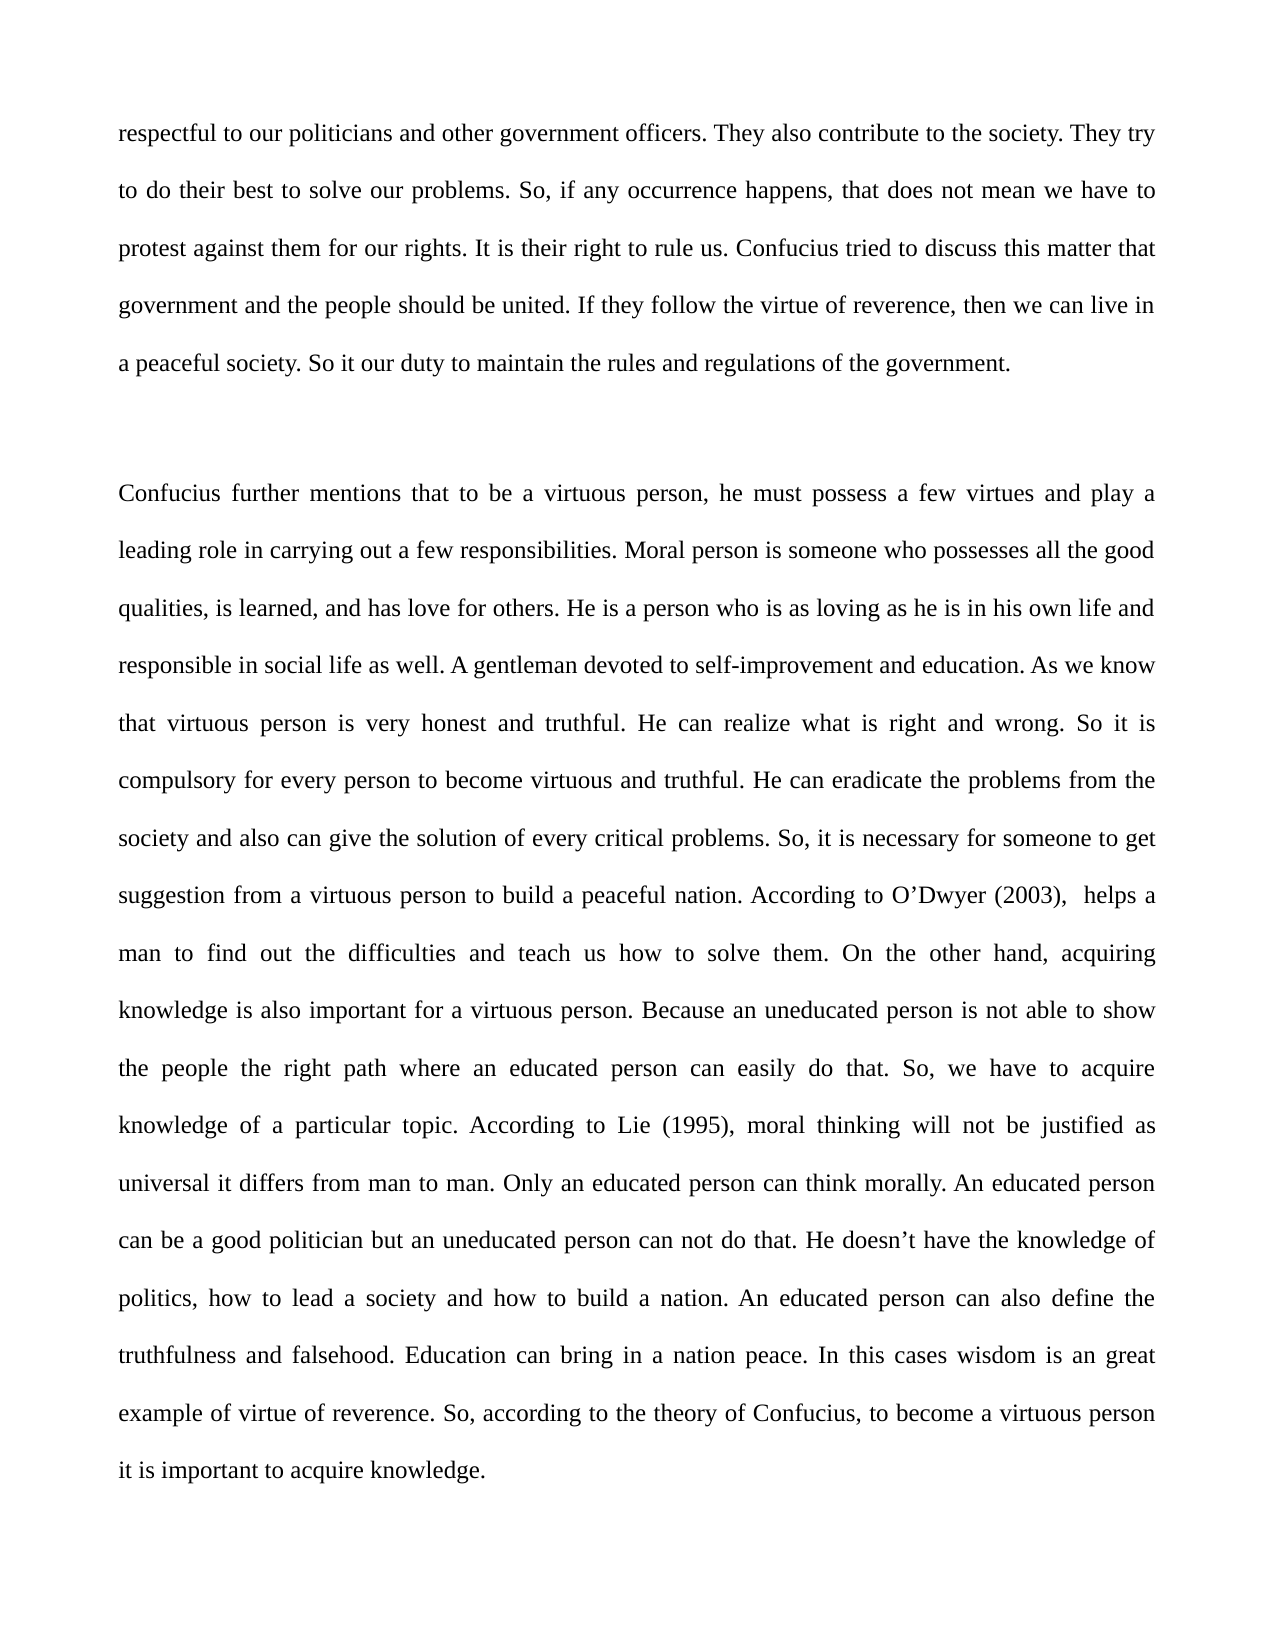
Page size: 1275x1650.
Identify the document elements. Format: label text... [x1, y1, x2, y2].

text Confucius further mentions that to be a virtuous person, he must possess a few virtues and play a leading role in carrying out a few responsibilities. Moral person is someone who possesses all the good qualities, is learned, and has love for others. He is a person who is as loving as he is in his own life and responsible in social life as well. A gentleman devoted to self-improvement and education. As we know that virtuous person is very honest and truthful. He can realize what is right and wrong. So it is compulsory for every person to become virtuous and truthful. He can eradicate the problems from the society and also can give the solution of every critical problems. So, it is necessary for someone to get suggestion from a virtuous person to build a peaceful nation. According to O’Dwyer (2003), helps a man to find out the difficulties and teach us how to solve them. On the other hand, acquiring knowledge is also important for a virtuous person. Because an uneducated person is not able to show the people the right path where an educated person can easily do that. So, we have to acquire knowledge of a particular topic. According to Lie (1995), moral thinking will not be justified as universal it differs from man to man. Only an educated person can think morally. An educated person can be a good politician but an uneducated person can not do that. He doesn’t have the knowledge of politics, how to lead a society and how to build a nation. An educated person can also define the truthfulness and falsehood. Education can bring in a nation peace. In this cases wisdom is an great example of virtue of reverence. So, according to the theory of Confucius, to become a virtuous person it is important to acquire knowledge. [118, 478, 1157, 1484]
text respectful to our politicians and other government officers. They also contribute to the society. They try to do their best to solve our problems. So, if any occurrence happens, that does not mean we have to protest against them for our rights. It is their right to rule us. Confucius tried to discuss this matter that government and the people should be united. If they follow the virtue of reverence, then we can live in a peaceful society. So it our duty to maintain the rules and regulations of the government. [118, 118, 1157, 377]
